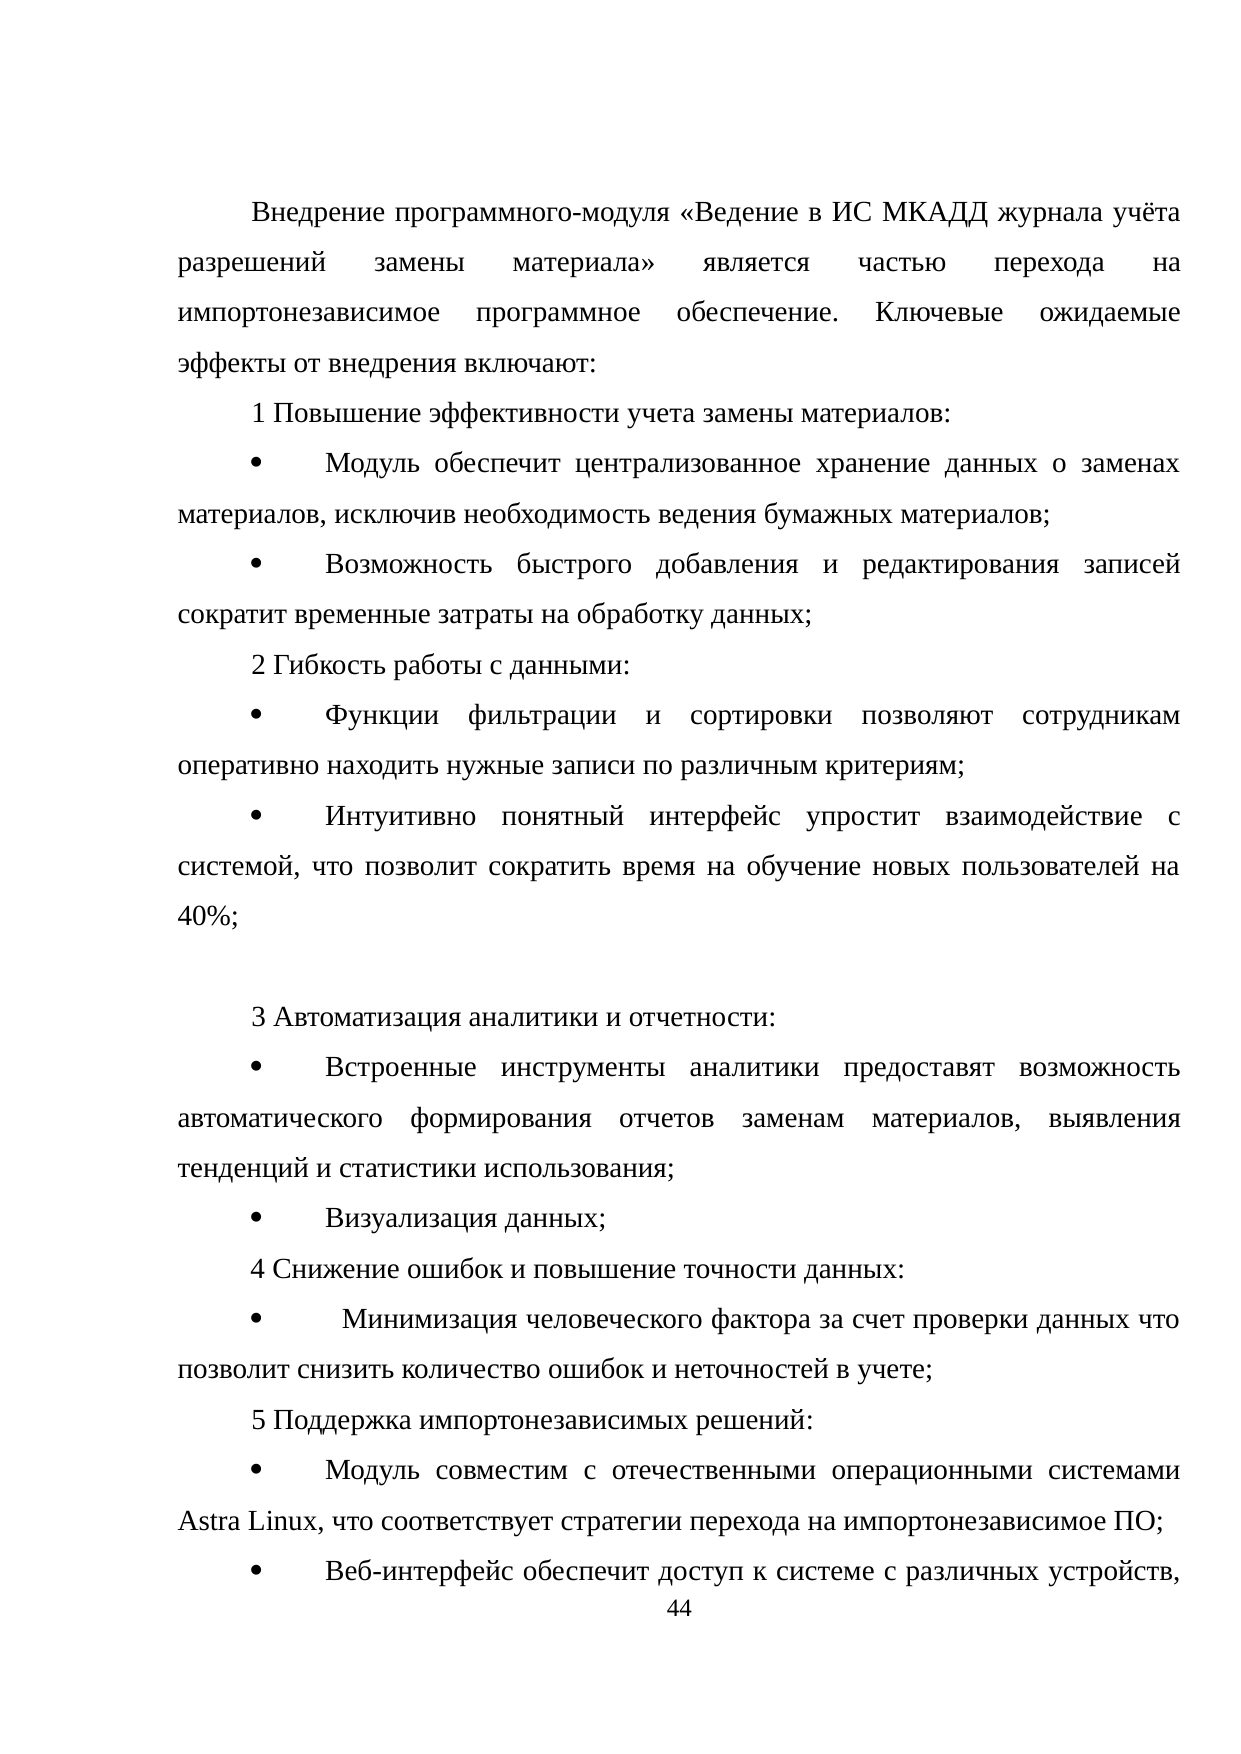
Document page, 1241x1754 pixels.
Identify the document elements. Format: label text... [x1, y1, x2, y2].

list Возможность быстрого добавления и редактирования записей сократит временные затраты на обработку данных; [177, 546, 1181, 630]
list Минимизация человеческого фактора за счет проверки данных что позволит снизить количество ошибок и неточностей в учете; [177, 1301, 1181, 1385]
list Функции фильтрации и сортировки позволяют сотрудникам оперативно находить нужные записи по различным критериям; [177, 697, 1181, 781]
list Модуль обеспечит централизованное хранение данных о заменах материалов, исключив необходимость ведения бумажных материалов; [177, 445, 1181, 529]
text 5 Поддержка импортонезависимых решений: [177, 1402, 1181, 1436]
text 2 Гибкость работы с данными: [177, 647, 1181, 680]
list Модуль совместим с отечественными операционными системами Astra Linux, что соответствует стратегии перехода на импортонезависимое ПО; [177, 1452, 1181, 1536]
text 3 Автоматизация аналитики и отчетности: [177, 999, 1181, 1033]
list Веб-интерфейс обеспечит доступ к системе с различных устройств, [177, 1553, 1181, 1587]
list Встроенные инструменты аналитики предоставят возможность автоматического формирования отчетов заменам материалов, выявления тенденций и статистики использования; [177, 1049, 1181, 1184]
text Внедрение программного-модуля «Ведение в ИС МКАДД журнала учёта разрешений замены материала» является частью перехода на импортонезависимое программное обеспечение. Ключевые ожидаемые эффекты от внедрения включают: [177, 194, 1181, 378]
list Визуализация данных; [177, 1201, 1181, 1234]
text 4 Снижение ошибок и повышение точности данных: [177, 1251, 1181, 1284]
text 1 Повышение эффективности учета замены материалов: [177, 395, 1181, 428]
list Интуитивно понятный интерфейс упростит взаимодействие с системой, что позволит сократить время на обучение новых пользователей на 40%; [177, 798, 1181, 932]
